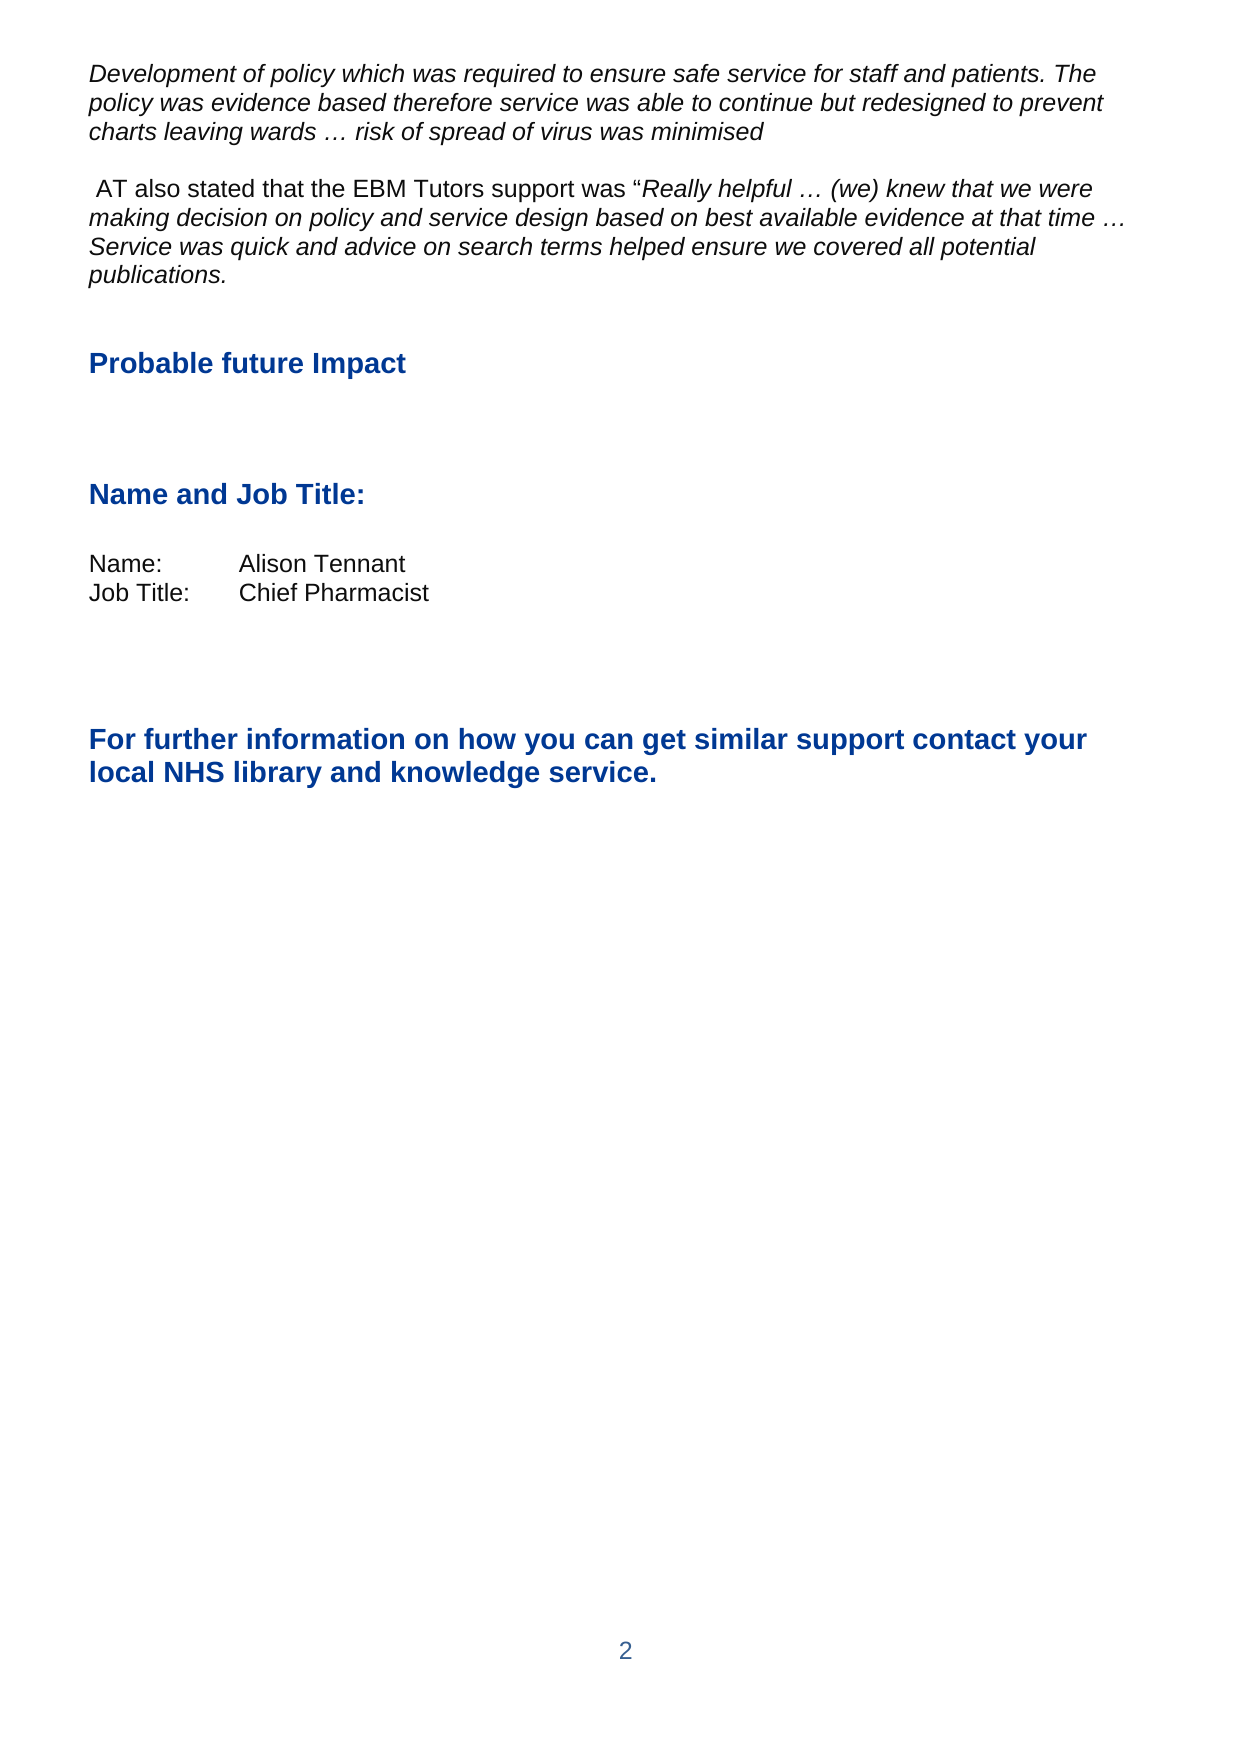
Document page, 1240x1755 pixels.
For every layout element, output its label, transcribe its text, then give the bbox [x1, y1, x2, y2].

text AT also stated that the EBM Tutors support was “Really helpful … (we) knew that we were making decision on policy and service design based on best available evidence at that time … Service was quick and advice on search terms helped ensure we covered all potential publications. [89, 174, 1151, 289]
text Job Title: Chief Pharmacist [89, 578, 1151, 607]
text Development of policy which was required to ensure safe service for staff and patients. The policy was evidence based therefore service was able to continue but redesigned to prevent charts leaving wards … risk of spread of virus was minimised [89, 59, 1151, 145]
subtitle Name and Job Title: [89, 477, 1151, 510]
subtitle For further information on how you can get similar support contact your local NHS library and knowledge service. [89, 722, 1151, 789]
text Name: Alison Tennant [89, 549, 1151, 578]
subtitle Probable future Impact [89, 347, 1151, 380]
